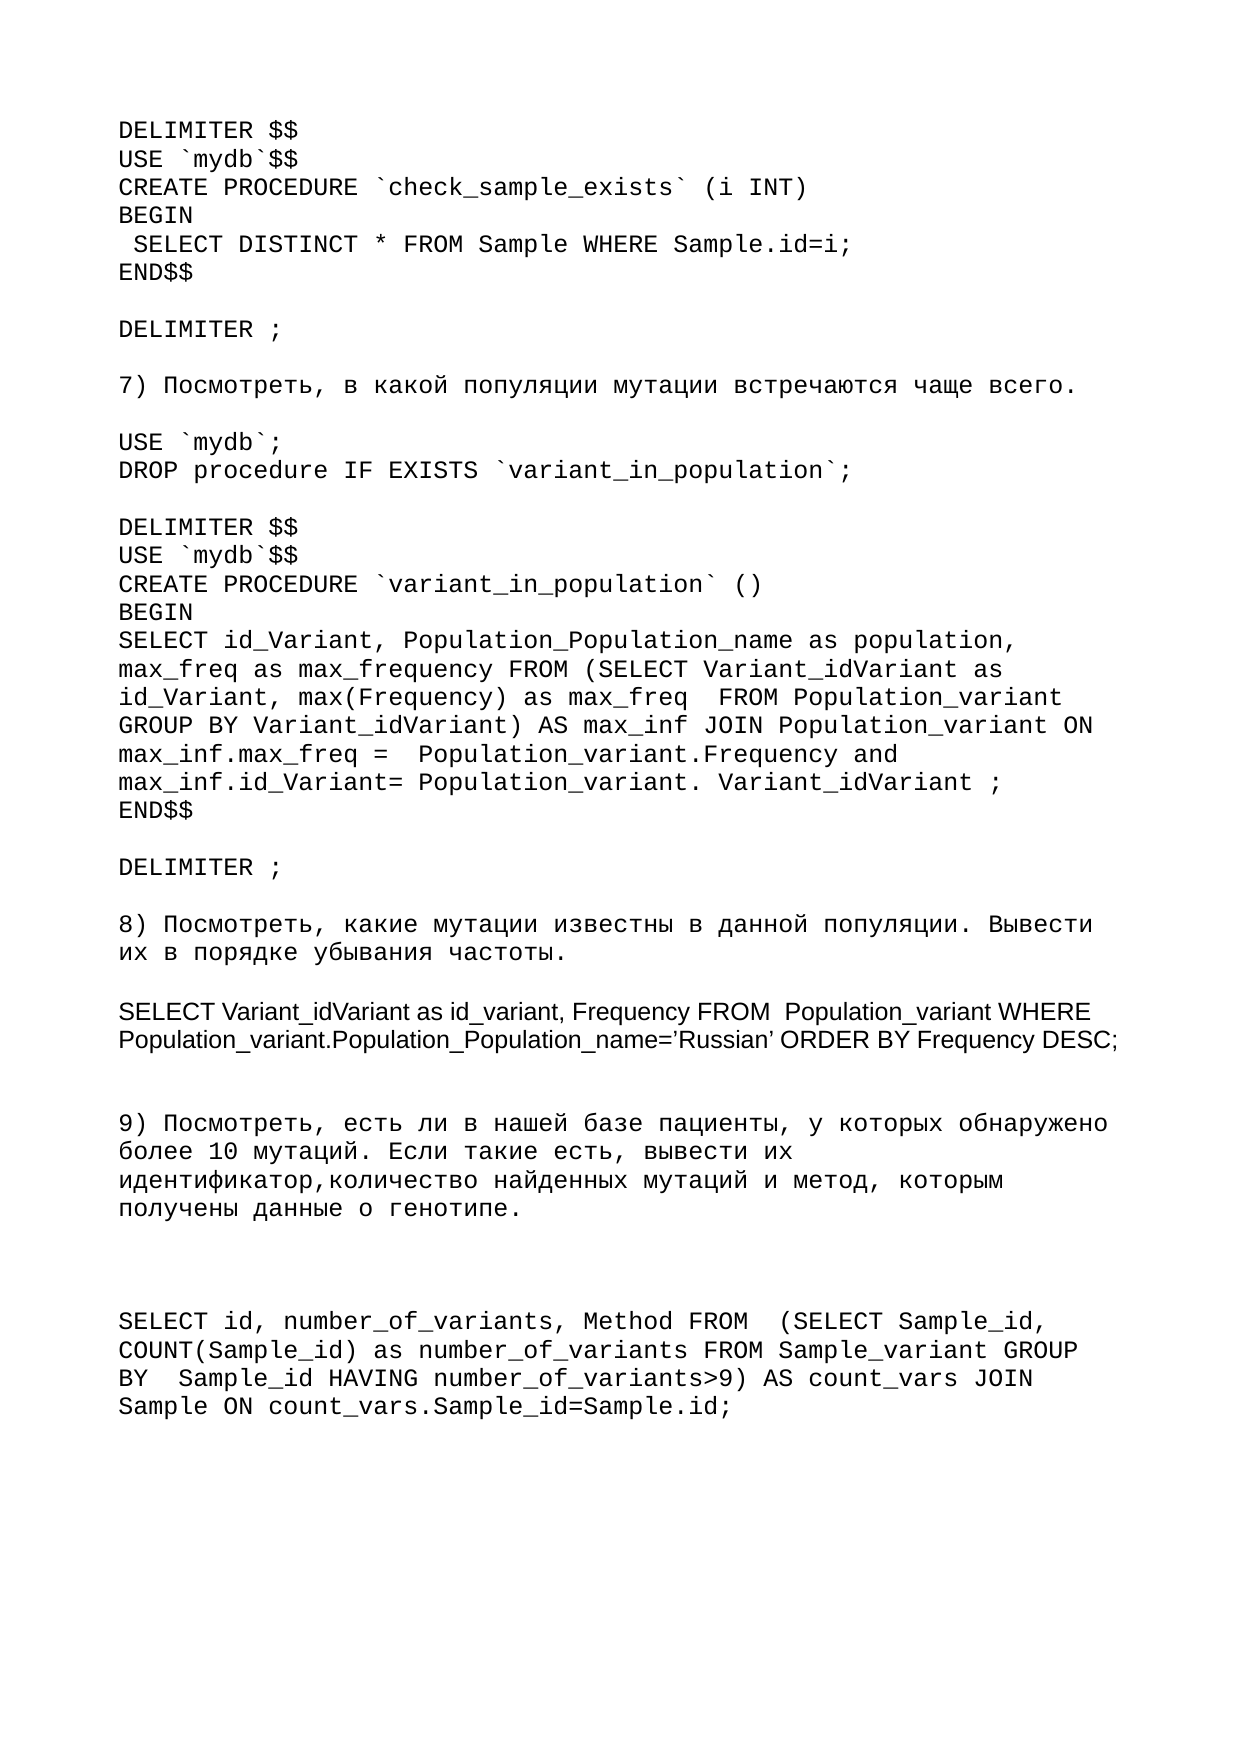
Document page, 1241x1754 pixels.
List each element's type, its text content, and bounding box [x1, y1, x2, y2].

text DELIMITER $$ [118, 118, 1122, 146]
text DELIMITER ; [118, 855, 1122, 883]
text SELECT id, number_of_variants, Method FROM (SELECT Sample_id, COUNT(Sample_id) as number_of_variants FROM Sample_variant GROUP BY Sample_id HAVING number_of_variants>9) AS count_vars JOIN Sample ON count_vars.Sample_id=Sample.id; [118, 1309, 1122, 1422]
text CREATE PROCEDURE `check_sample_exists` (i INT) [118, 175, 1122, 203]
text SELECT DISTINCT * FROM Sample WHERE Sample.id=i; [118, 231, 1122, 260]
text 9) Посмотреть, есть ли в нашей базе пациенты, у которых обнаружено более 10 мутаций. Если такие есть, вывести их идентификатор,количество найденных мутаций и метод, которым получены данные о генотипе. [118, 1111, 1122, 1224]
text END$$ [118, 260, 1122, 288]
text 8) Посмотреть, какие мутации известны в данной популяции. Вывести их в порядке убывания частоты. [118, 911, 1122, 968]
text CREATE PROCEDURE `variant_in_population` () [118, 571, 1122, 600]
text BEGIN [118, 600, 1122, 628]
text SELECT id_Variant, Population_Population_name as population, max_freq as max_frequency FROM (SELECT Variant_idVariant as id_Variant, max(Frequency) as max_freq FROM Population_variant GROUP BY Variant_idVariant) AS max_inf JOIN Population_variant ON max_inf.max_freq = Population_variant.Frequency and max_inf.id_Variant= Population_variant. Variant_idVariant ; [118, 628, 1122, 798]
text BEGIN [118, 203, 1122, 231]
text DROP procedure IF EXISTS `variant_in_population`; [118, 458, 1122, 486]
text USE `mydb`$$ [118, 146, 1122, 175]
text DELIMITER $$ [118, 515, 1122, 543]
text USE `mydb`$$ [118, 543, 1122, 571]
text 7) Посмотреть, в какой популяции мутации встречаются чаще всего. [118, 373, 1122, 401]
text DELIMITER ; [118, 316, 1122, 345]
text END$$ [118, 798, 1122, 826]
text USE `mydb`; [118, 430, 1122, 458]
text SELECT Variant_idVariant as id_variant, Frequency FROM Population_variant WHERE Population_variant.Population_Population_name=’Russian’ ORDER BY Frequency DESC; [118, 996, 1122, 1054]
